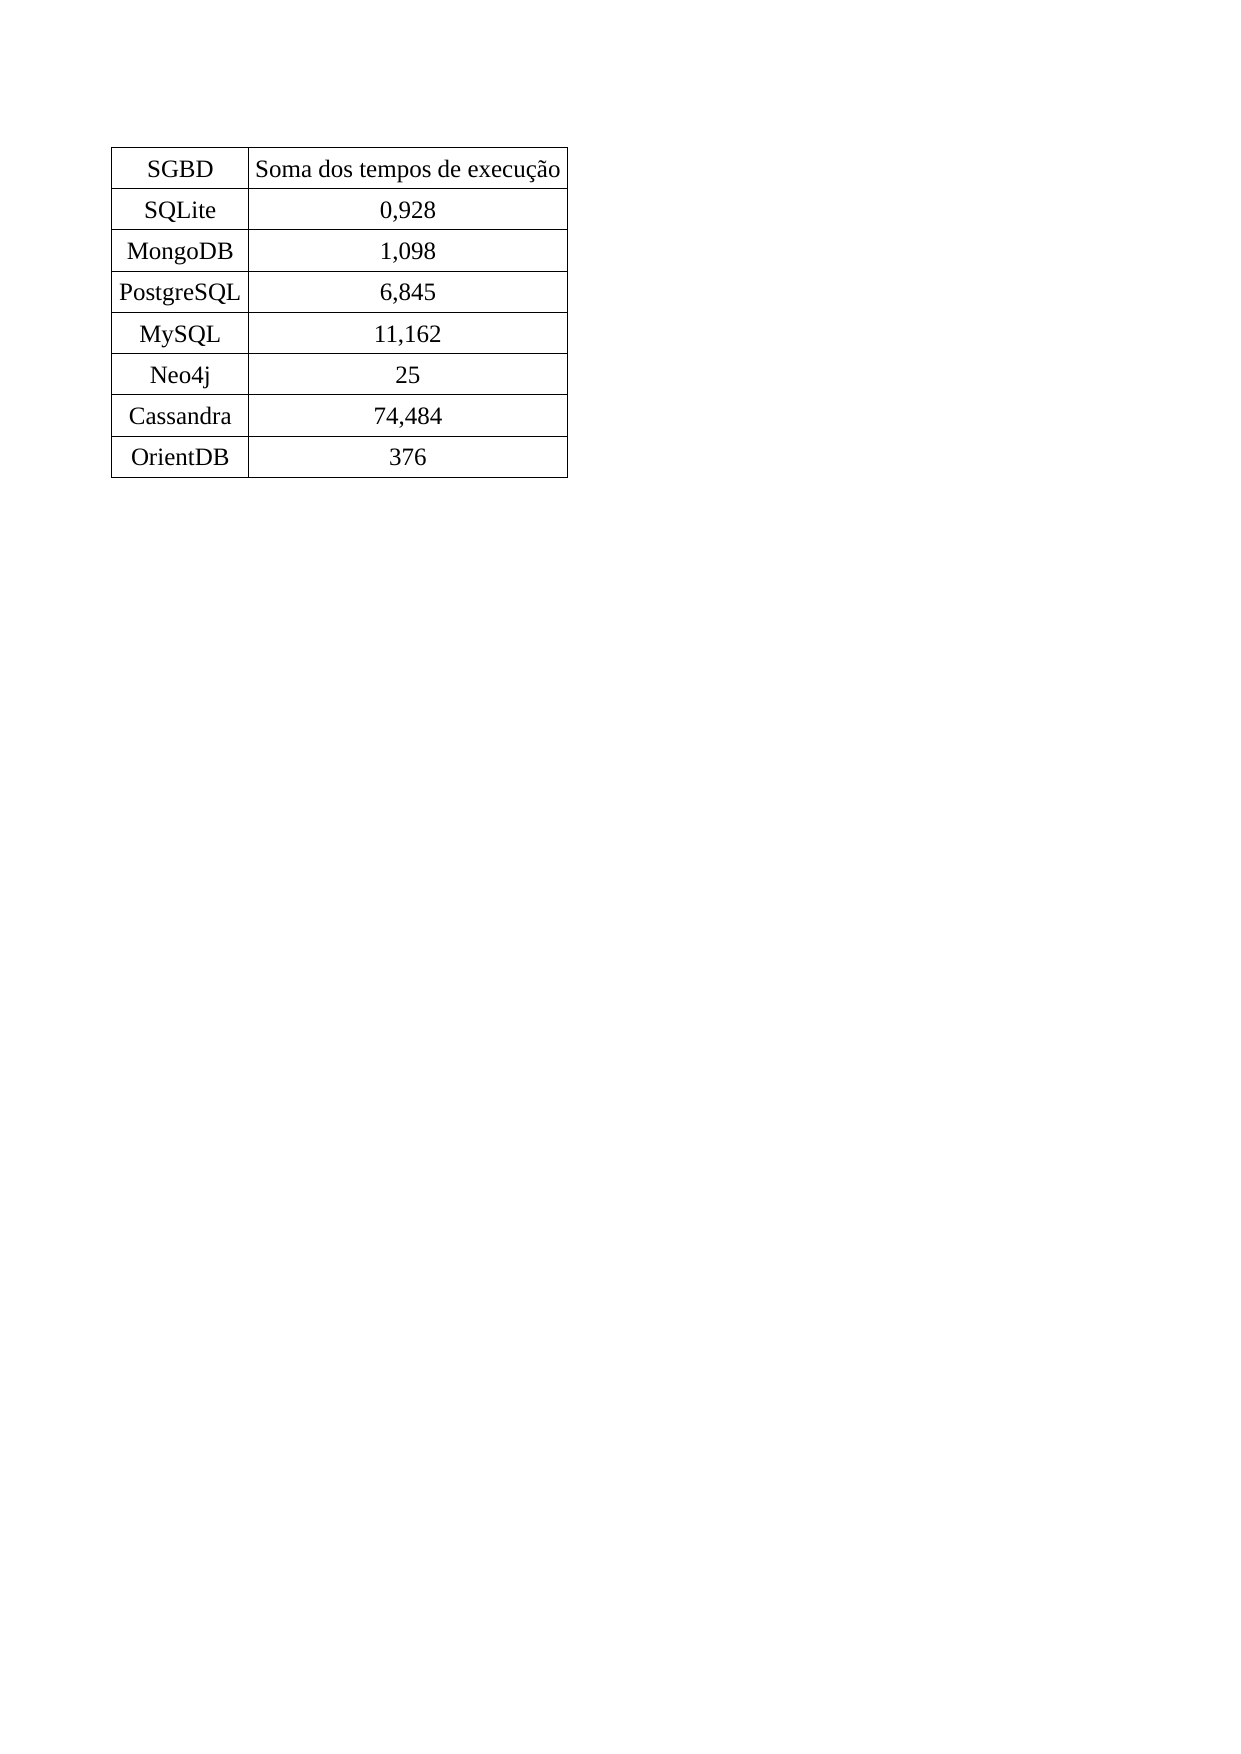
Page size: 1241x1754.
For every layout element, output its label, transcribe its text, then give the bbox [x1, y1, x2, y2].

table_cell PostgreSQL [112, 272, 248, 312]
table_cell 74,484 [249, 395, 567, 436]
table_cell MongoDB [112, 230, 248, 271]
table_cell OrientDB [112, 437, 248, 477]
table_cell 6,845 [249, 272, 567, 312]
table_cell Neo4j [112, 354, 248, 394]
table_cell 1,098 [249, 230, 567, 271]
table_cell 11,162 [249, 313, 567, 353]
table_cell MySQL [112, 313, 248, 353]
table_cell 0,928 [249, 189, 567, 229]
table_header Soma dos tempos de execução [249, 148, 567, 188]
table_cell 376 [249, 437, 567, 477]
table_cell 25 [249, 354, 567, 394]
table_cell SQLite [112, 189, 248, 229]
table_header SGBD [112, 148, 248, 188]
table_cell Cassandra [112, 395, 248, 436]
